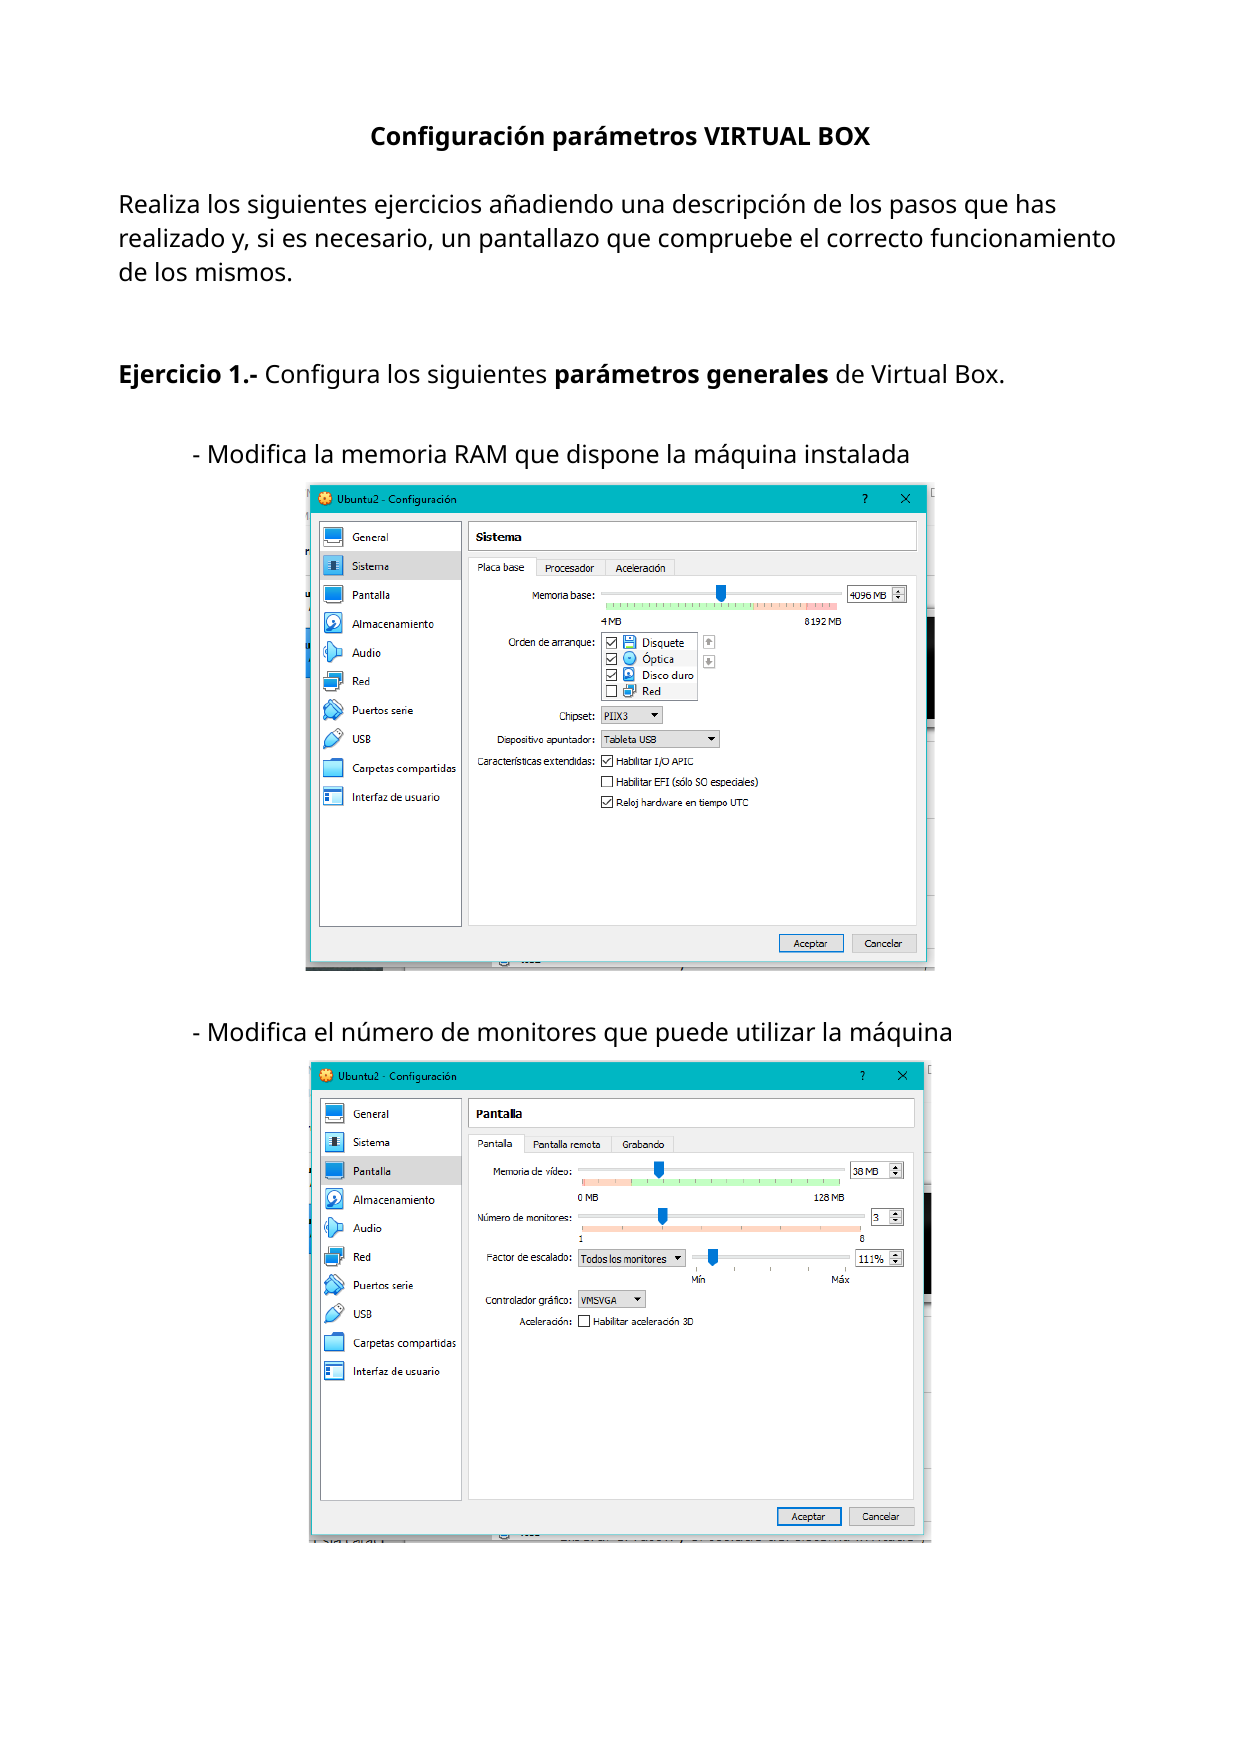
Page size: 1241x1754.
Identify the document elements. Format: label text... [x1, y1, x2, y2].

text Ejercicio 1.- Configura los siguientes parámetros generales de Virtual Box. [118, 357, 1122, 391]
text - Modifica el número de monitores que puede utilizar la máquina [192, 1015, 1122, 1049]
picture [305, 482, 935, 971]
text - Modifica la memoria RAM que dispone la máquina instalada [192, 437, 1122, 471]
picture [308, 1060, 932, 1543]
text Configuración parámetros VIRTUAL BOX [118, 118, 1122, 152]
text Realiza los siguientes ejercicios añadiendo una descripción de los pasos que has realizado y, si es necesario, un pantallazo que compruebe el correcto funcionamiento de los mismos. [118, 186, 1122, 288]
